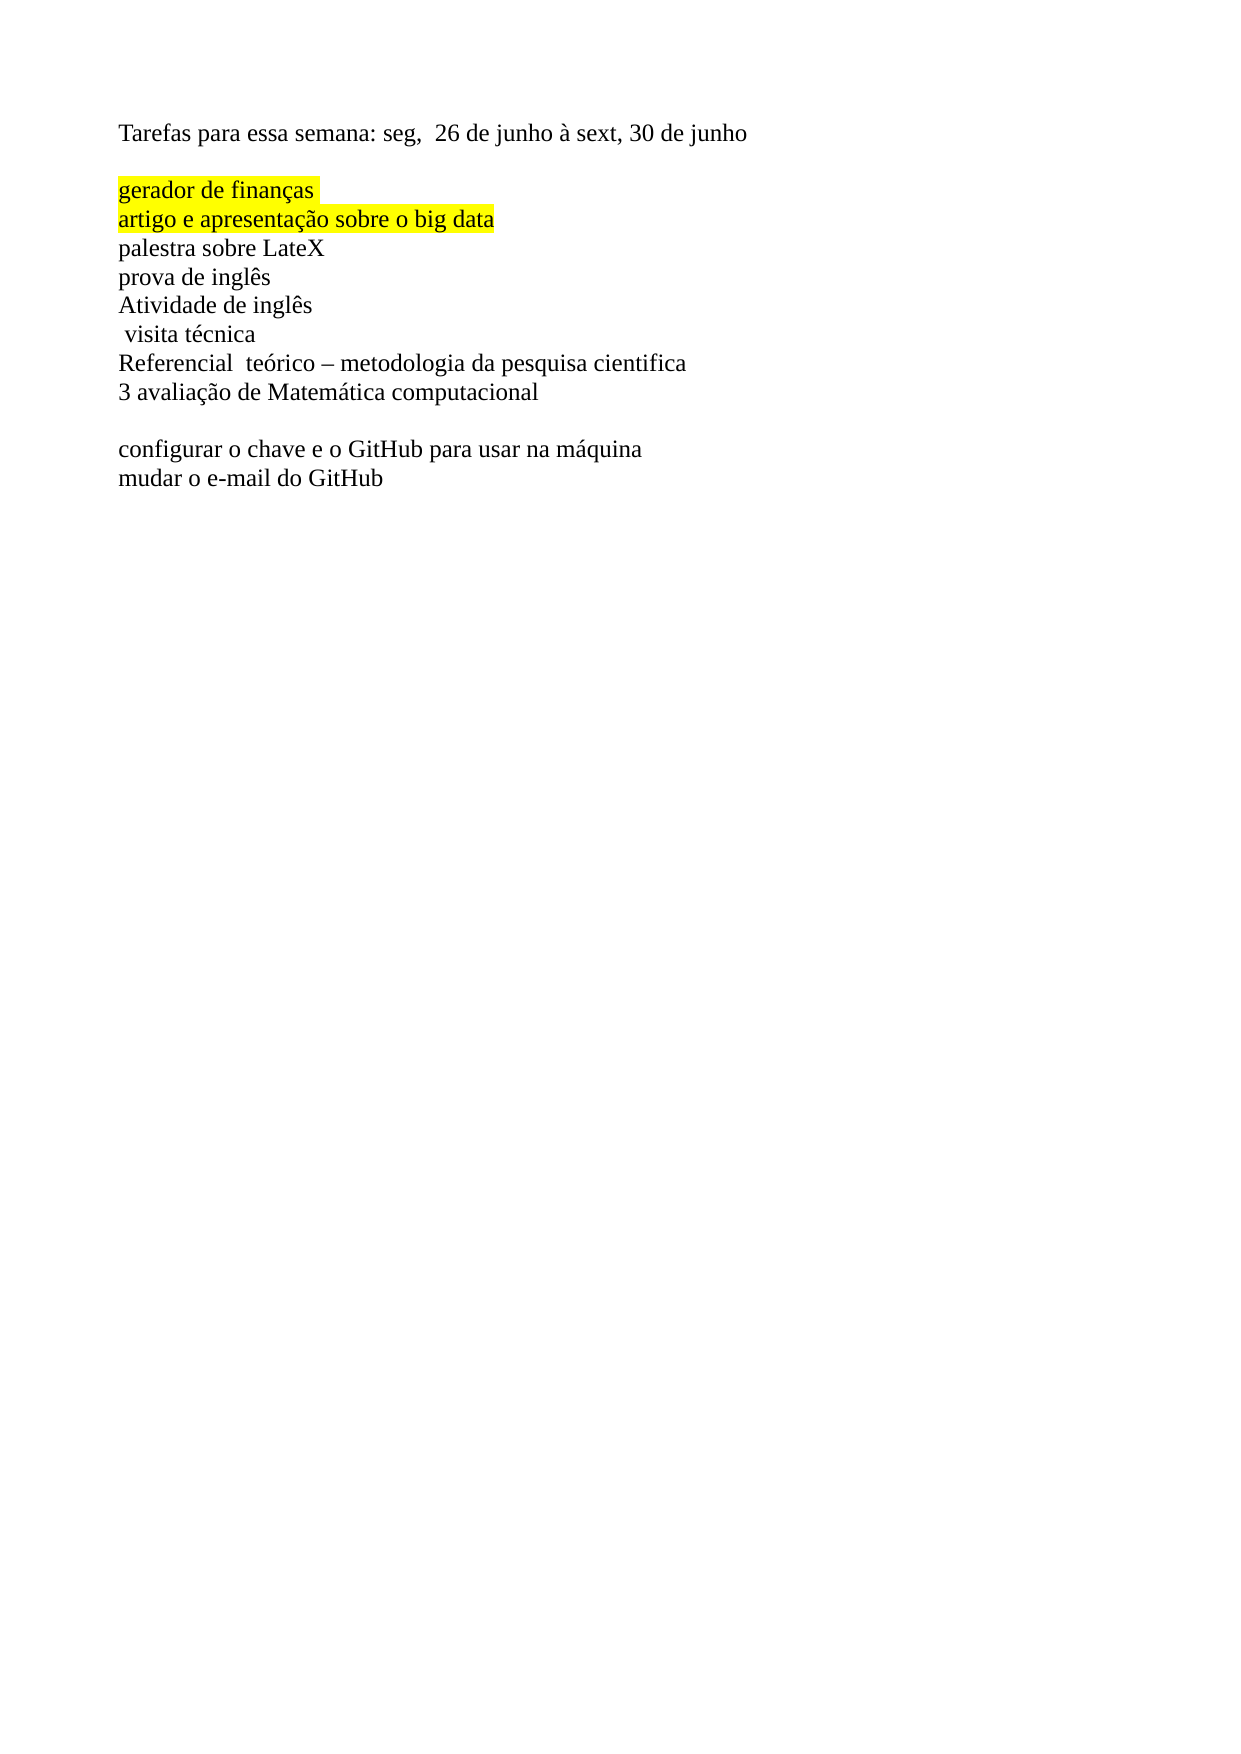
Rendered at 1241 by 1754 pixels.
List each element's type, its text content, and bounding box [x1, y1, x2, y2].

text visita técnica [118, 319, 1122, 348]
text Tarefas para essa semana: seg, 26 de junho à sext, 30 de junho [118, 118, 1122, 147]
text 3 avaliação de Matemática computacional [118, 377, 1122, 406]
text artigo e apresentação sobre o big data [118, 204, 1122, 233]
text Referencial teórico – metodologia da pesquisa cientifica [118, 348, 1122, 377]
text Atividade de inglês [118, 291, 1122, 319]
text mudar o e-mail do GitHub [118, 463, 1122, 492]
text palestra sobre LateX [118, 233, 1122, 262]
text prova de inglês [118, 262, 1122, 291]
text gerador de finanças [118, 176, 1122, 204]
text configurar o chave e o GitHub para usar na máquina [118, 434, 1122, 463]
